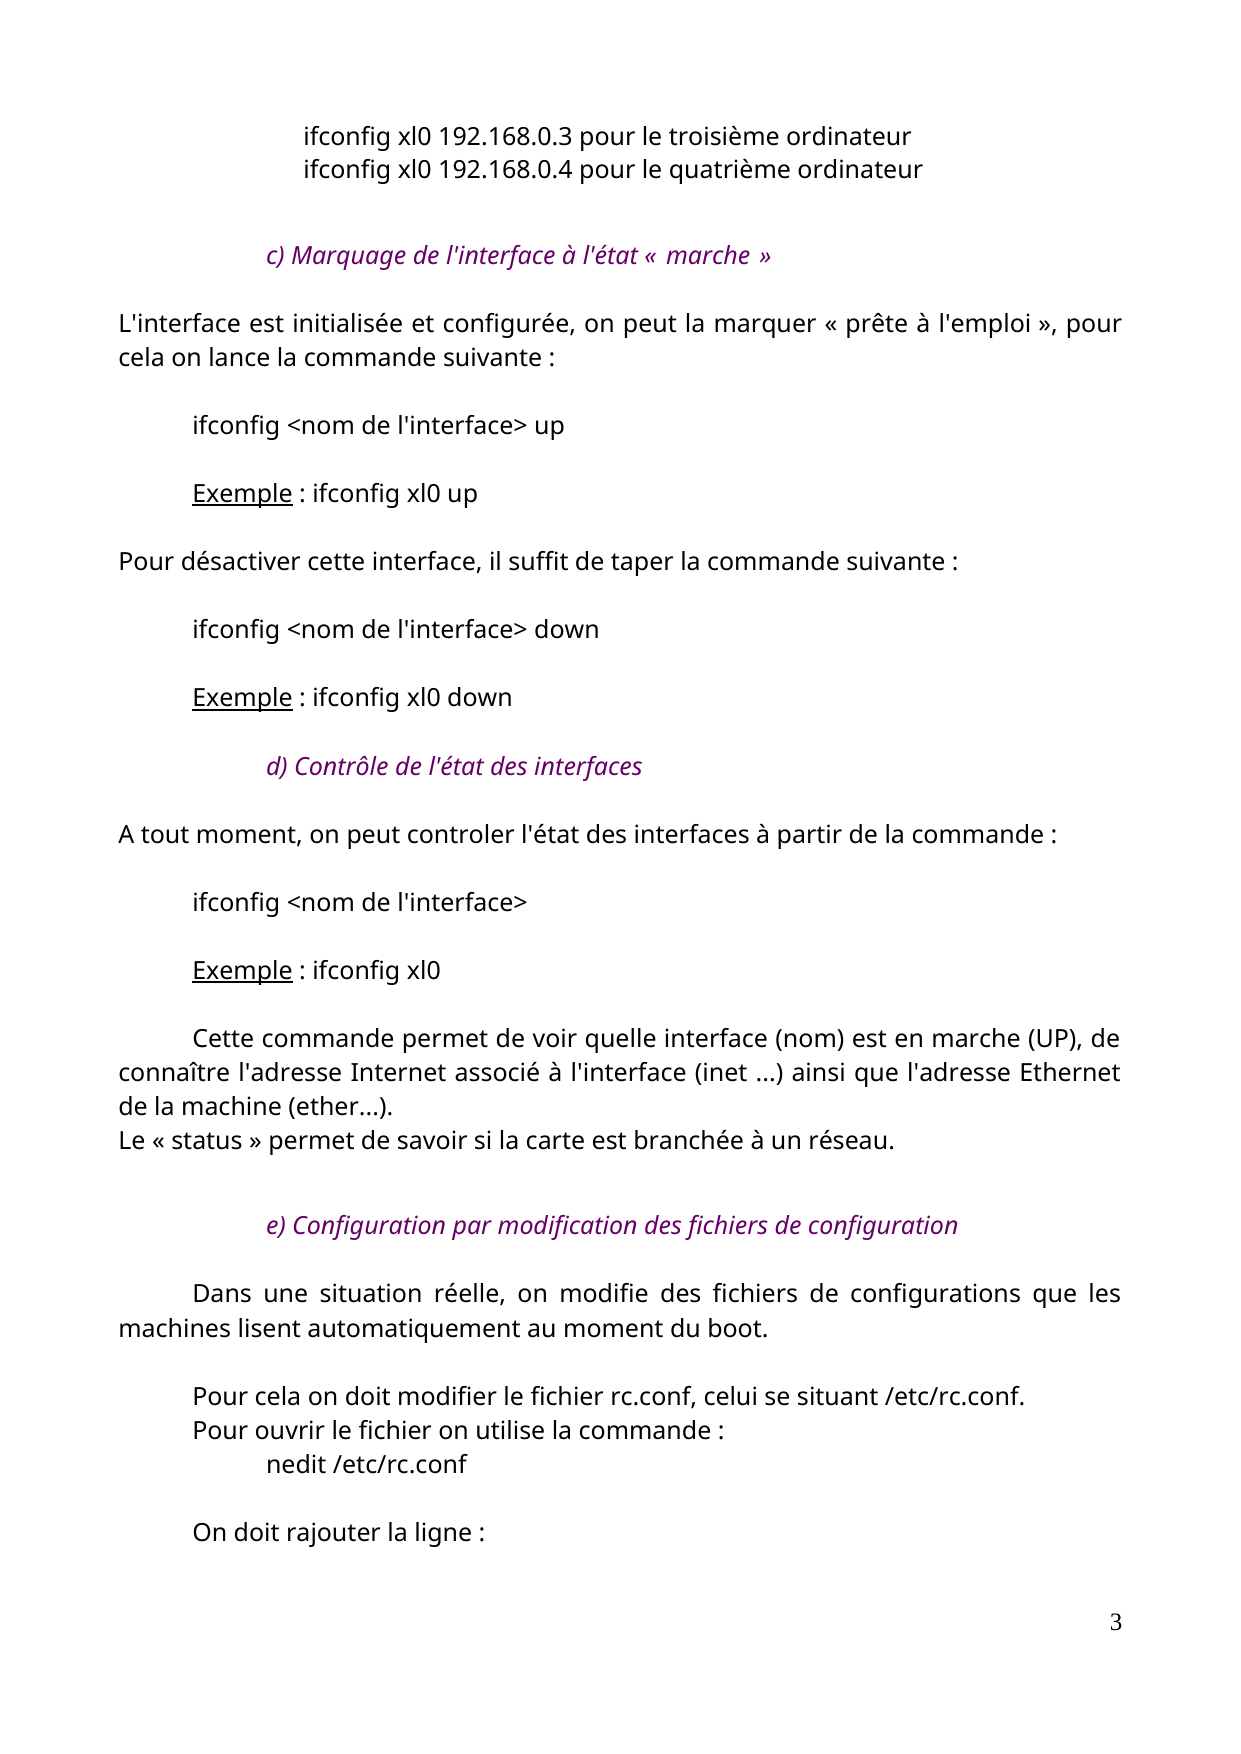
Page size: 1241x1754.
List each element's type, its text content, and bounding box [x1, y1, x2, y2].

text d) Contrôle de l'état des interfaces [118, 748, 1122, 782]
text ifconfig <nom de l'interface> up [118, 408, 1122, 442]
text Exemple : ifconfig xl0 down [118, 680, 1122, 714]
text nedit /etc/rc.conf [118, 1446, 1122, 1481]
text A tout moment, on peut controler l'état des interfaces à partir de la commande : [118, 816, 1122, 850]
text Cette commande permet de voir quelle interface (nom) est en marche (UP), de connaître l'adresse Internet associé à l'interface (inet ...) ainsi que l'adresse Ethernet de la machine (ether...). [118, 1021, 1122, 1123]
text ifconfig <nom de l'interface> [118, 884, 1122, 918]
text Pour désactiver cette interface, il suffit de taper la commande suivante : [118, 544, 1122, 578]
text Exemple : ifconfig xl0 up [118, 476, 1122, 510]
text Pour ouvrir le fichier on utilise la commande : [118, 1412, 1122, 1446]
text Pour cela on doit modifier le fichier rc.conf, celui se situant /etc/rc.conf. [118, 1378, 1122, 1412]
text Dans une situation réelle, on modifie des fichiers de configurations que les machines lisent automatiquement au moment du boot. [118, 1276, 1122, 1344]
text ifconfig <nom de l'interface> down [118, 612, 1122, 646]
text c) Marquage de l'interface à l'état « marche » [118, 237, 1122, 271]
text ifconfig xl0 192.168.0.4 pour le quatrième ordinateur [118, 152, 1122, 186]
text L'interface est initialisée et configurée, on peut la marquer « prête à l'emploi », pour cela on lance la commande suivante : [118, 305, 1122, 373]
text Le « status » permet de savoir si la carte est branchée à un réseau. [118, 1123, 1122, 1157]
text Exemple : ifconfig xl0 [118, 953, 1122, 987]
text e) Configuration par modification des fichiers de configuration [118, 1208, 1122, 1242]
text ifconfig xl0 192.168.0.3 pour le troisième ordinateur [118, 118, 1122, 152]
text On doit rajouter la ligne : [118, 1514, 1122, 1549]
